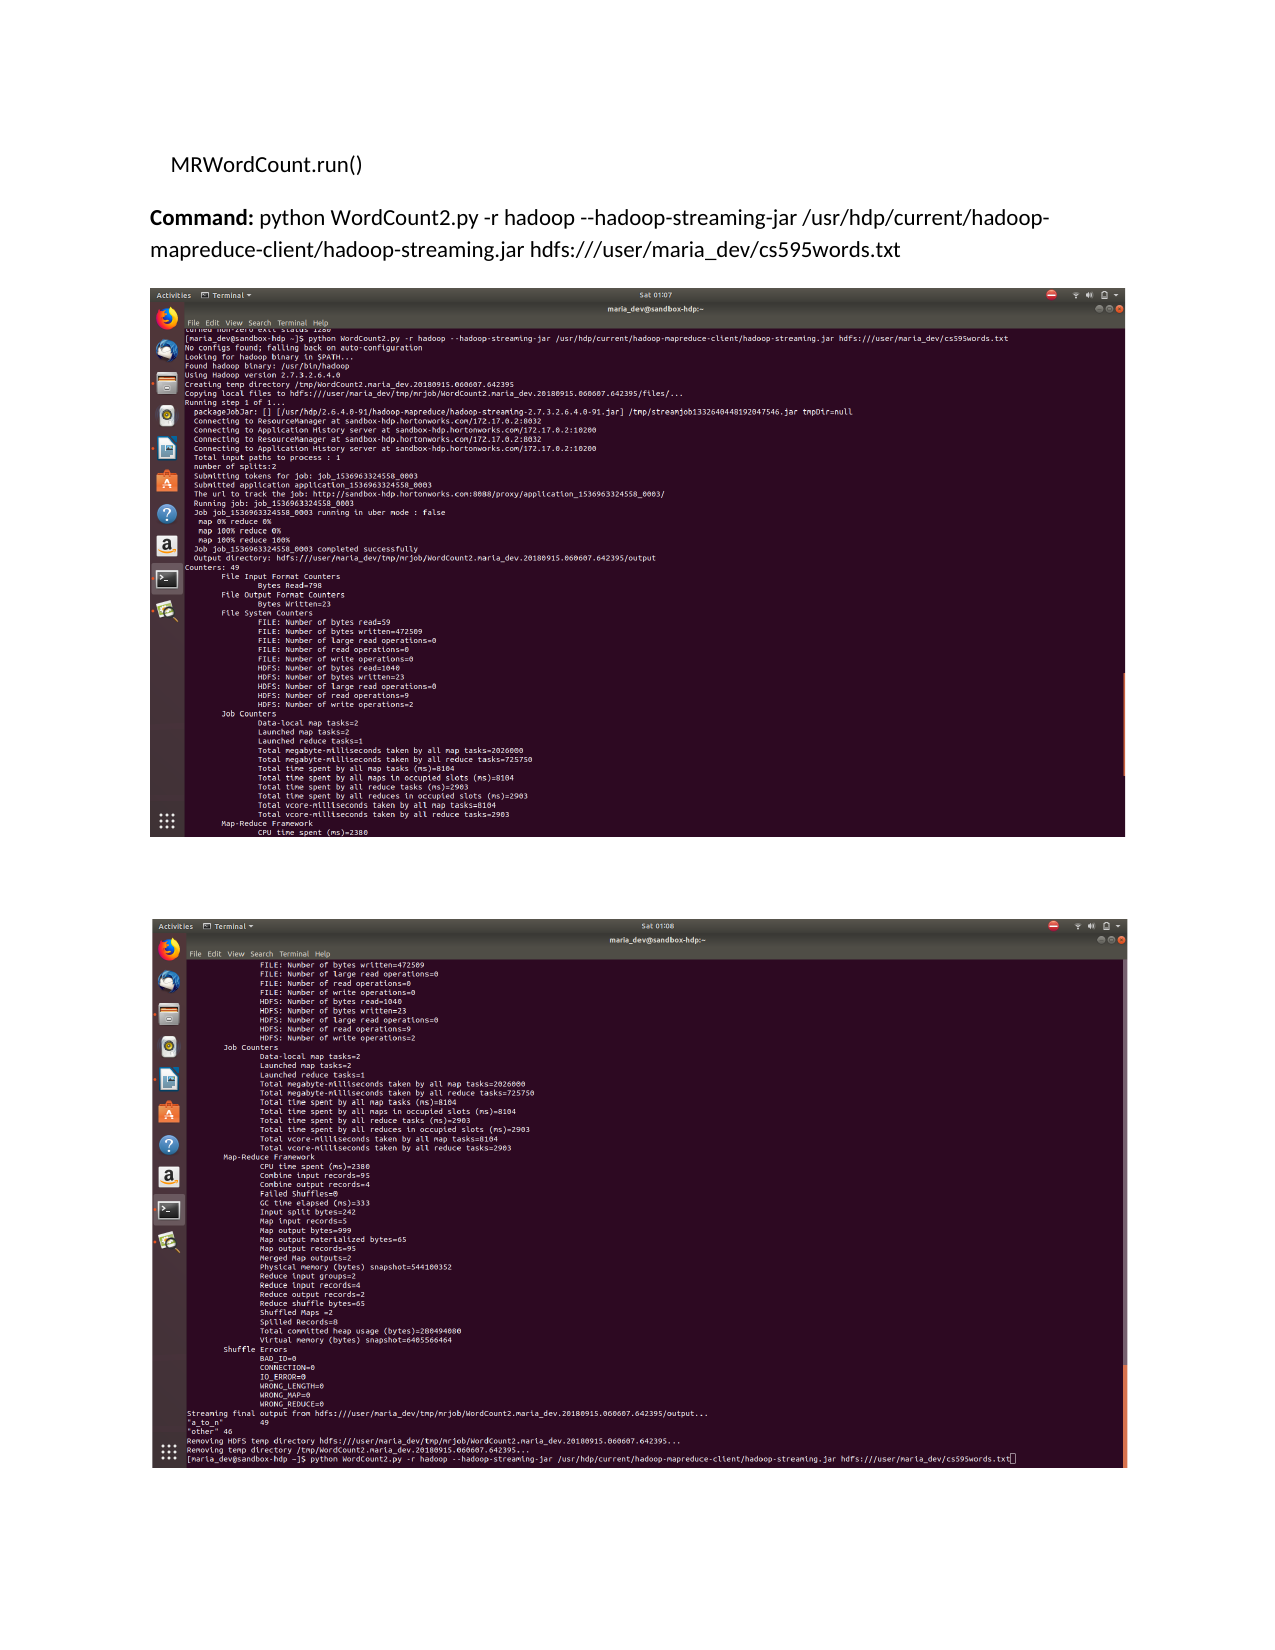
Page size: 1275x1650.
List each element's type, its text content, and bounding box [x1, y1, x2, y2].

picture [152, 919, 1128, 1468]
text MRWordCount.run() [150, 150, 1125, 178]
picture [150, 288, 1125, 837]
text Command: python WordCount2.py -r hadoop --hadoop-streaming-jar /usr/hdp/current/hadoop-mapreduce-client/hadoop-streaming.jar hdfs:///user/maria_dev/cs595words.txt [150, 203, 1125, 263]
